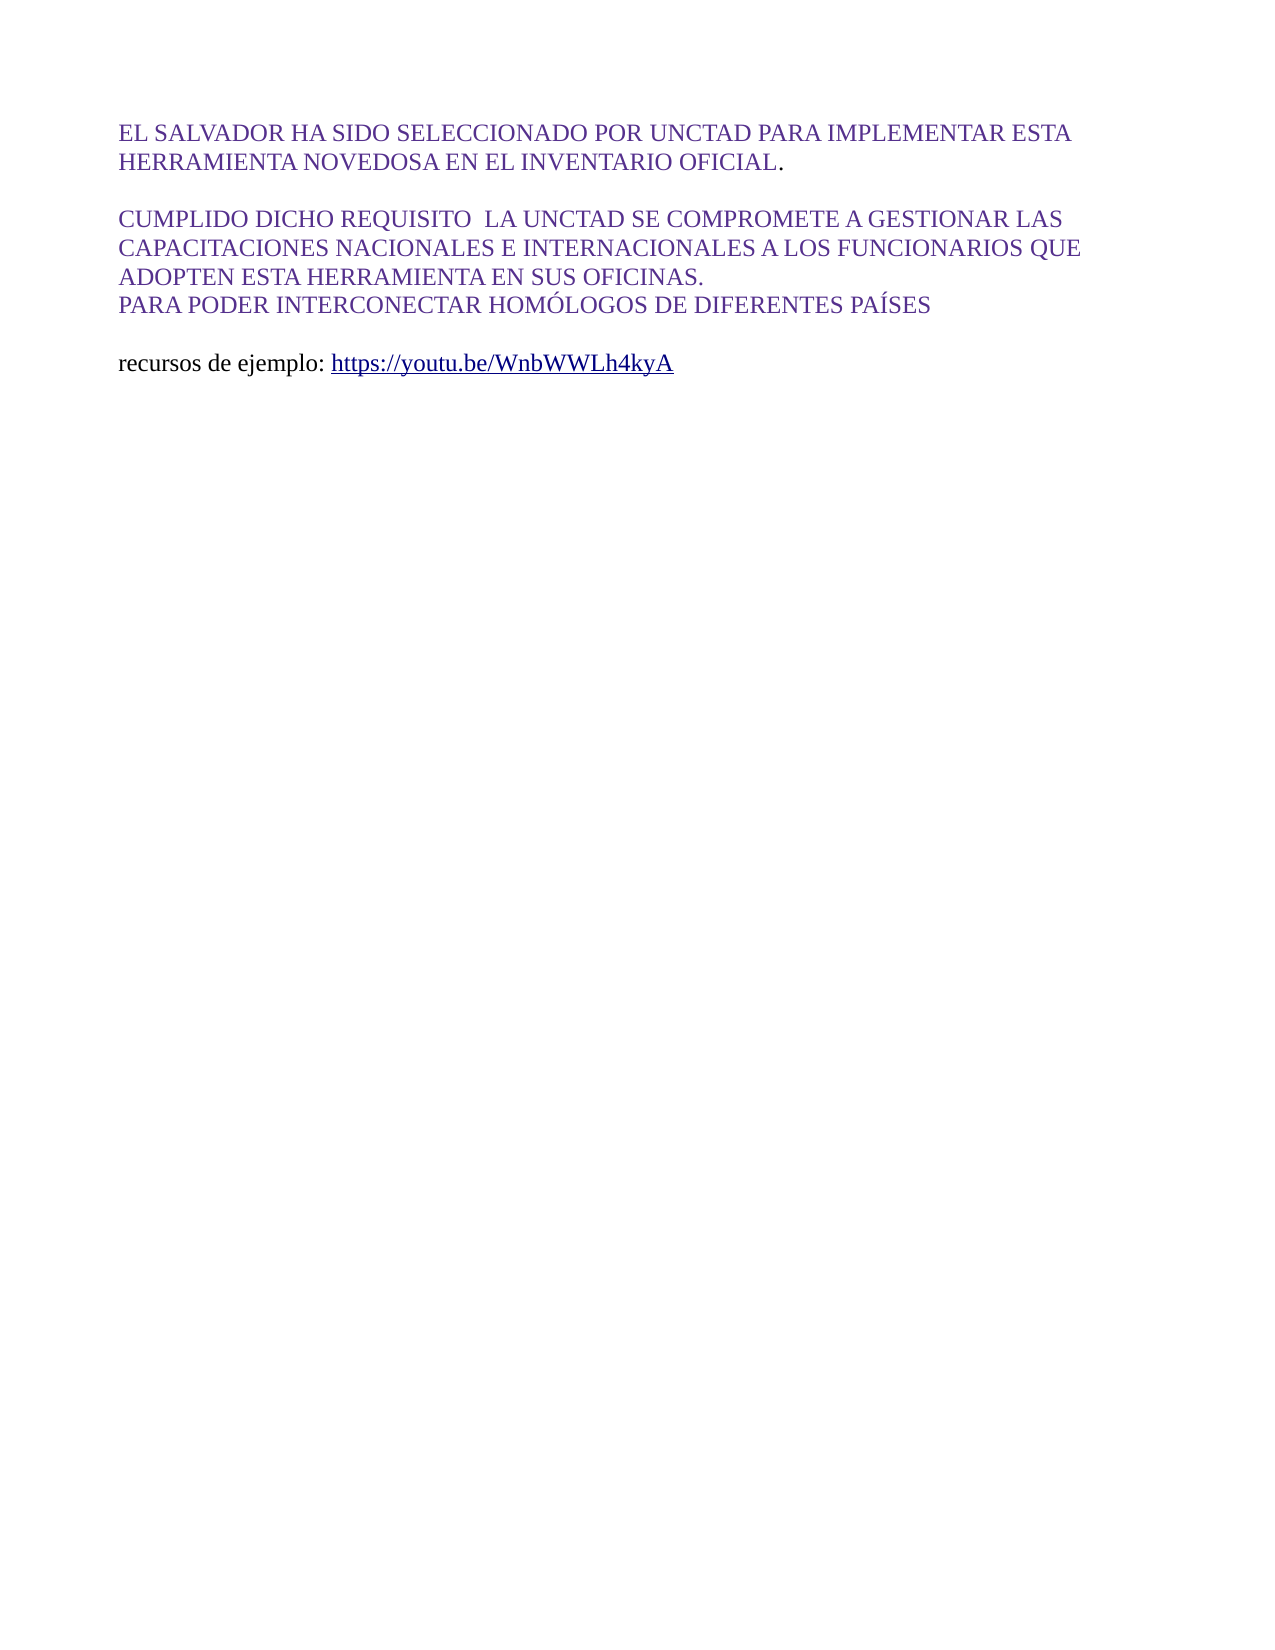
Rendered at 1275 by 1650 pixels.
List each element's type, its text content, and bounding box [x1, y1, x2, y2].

text CUMPLIDO DICHO REQUISITO LA UNCTAD SE COMPROMETE A GESTIONAR LAS CAPACITACIONES NACIONALES E INTERNACIONALES A LOS FUNCIONARIOS QUE ADOPTEN ESTA HERRAMIENTA EN SUS OFICINAS. [118, 204, 1157, 291]
text PARA PODER INTERCONECTAR HOMÓLOGOS DE DIFERENTES PAÍSES [118, 291, 1157, 319]
text EL SALVADOR HA SIDO SELECCIONADO POR UNCTAD PARA IMPLEMENTAR ESTA HERRAMIENTA NOVEDOSA EN EL INVENTARIO OFICIAL. [118, 118, 1157, 176]
text recursos de ejemplo: https://youtu.be/WnbWWLh4kyA [118, 348, 1157, 377]
